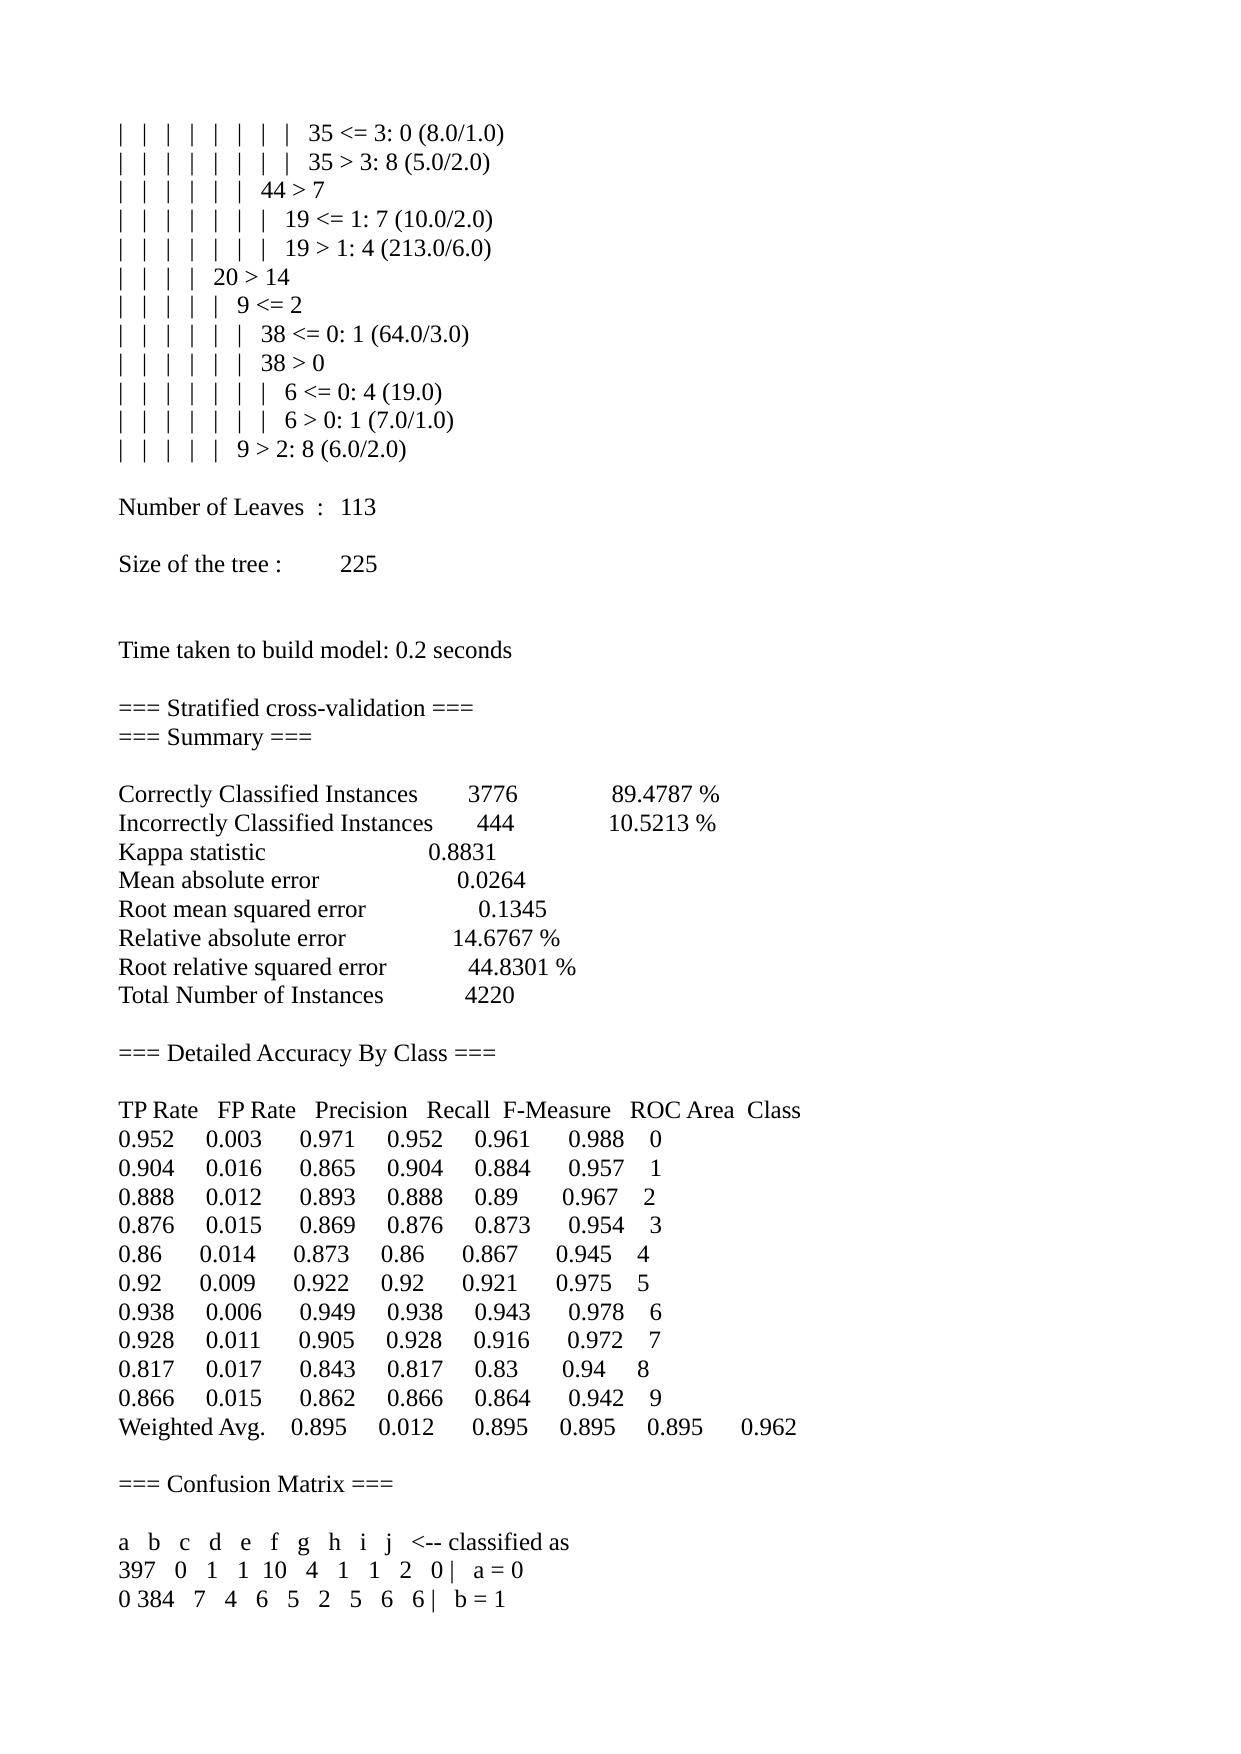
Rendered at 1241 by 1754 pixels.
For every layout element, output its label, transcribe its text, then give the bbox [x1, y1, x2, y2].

text Size of the tree : 225 [118, 549, 1122, 578]
text Relative absolute error 14.6767 % [118, 923, 1122, 952]
text 0.86 0.014 0.873 0.86 0.867 0.945 4 [118, 1239, 1122, 1268]
text 0.928 0.011 0.905 0.928 0.916 0.972 7 [118, 1326, 1122, 1354]
text Weighted Avg. 0.895 0.012 0.895 0.895 0.895 0.962 [118, 1412, 1122, 1441]
text Kappa statistic 0.8831 [118, 837, 1122, 866]
text | | | | | | | 6 > 0: 1 (7.0/1.0) [118, 406, 1122, 434]
text | | | | | | | | 35 > 3: 8 (5.0/2.0) [118, 147, 1122, 176]
text Time taken to build model: 0.2 seconds [118, 636, 1122, 664]
text TP Rate FP Rate Precision Recall F-Measure ROC Area Class [118, 1096, 1122, 1124]
text Incorrectly Classified Instances 444 10.5213 % [118, 808, 1122, 837]
text Correctly Classified Instances 3776 89.4787 % [118, 779, 1122, 808]
text Total Number of Instances 4220 [118, 981, 1122, 1009]
text | | | | | | 44 > 7 [118, 176, 1122, 204]
text === Confusion Matrix === [118, 1469, 1122, 1498]
text 397 0 1 1 10 4 1 1 2 0 | a = 0 [118, 1556, 1122, 1584]
text 0.817 0.017 0.843 0.817 0.83 0.94 8 [118, 1354, 1122, 1383]
text 0.866 0.015 0.862 0.866 0.864 0.942 9 [118, 1383, 1122, 1412]
text Root mean squared error 0.1345 [118, 894, 1122, 923]
text a b c d e f g h i j <-- classified as [118, 1527, 1122, 1556]
text === Stratified cross-validation === [118, 693, 1122, 722]
text === Detailed Accuracy By Class === [118, 1038, 1122, 1067]
text 0.92 0.009 0.922 0.92 0.921 0.975 5 [118, 1268, 1122, 1297]
text | | | | 20 > 14 [118, 262, 1122, 291]
text 0.938 0.006 0.949 0.938 0.943 0.978 6 [118, 1297, 1122, 1326]
text | | | | | | 38 <= 0: 1 (64.0/3.0) [118, 319, 1122, 348]
text | | | | | | | 19 <= 1: 7 (10.0/2.0) [118, 204, 1122, 233]
text | | | | | | | | 35 <= 3: 0 (8.0/1.0) [118, 118, 1122, 147]
text | | | | | | 38 > 0 [118, 348, 1122, 377]
text | | | | | 9 <= 2 [118, 291, 1122, 319]
text Mean absolute error 0.0264 [118, 866, 1122, 894]
text | | | | | | | 19 > 1: 4 (213.0/6.0) [118, 233, 1122, 262]
text 0.888 0.012 0.893 0.888 0.89 0.967 2 [118, 1182, 1122, 1211]
text 0.904 0.016 0.865 0.904 0.884 0.957 1 [118, 1153, 1122, 1182]
text 0.952 0.003 0.971 0.952 0.961 0.988 0 [118, 1124, 1122, 1153]
text | | | | | | | 6 <= 0: 4 (19.0) [118, 377, 1122, 406]
text === Summary === [118, 722, 1122, 751]
text 0.876 0.015 0.869 0.876 0.873 0.954 3 [118, 1211, 1122, 1239]
text 0 384 7 4 6 5 2 5 6 6 | b = 1 [118, 1584, 1122, 1613]
text Root relative squared error 44.8301 % [118, 952, 1122, 981]
text | | | | | 9 > 2: 8 (6.0/2.0) [118, 434, 1122, 463]
text Number of Leaves : 113 [118, 492, 1122, 521]
